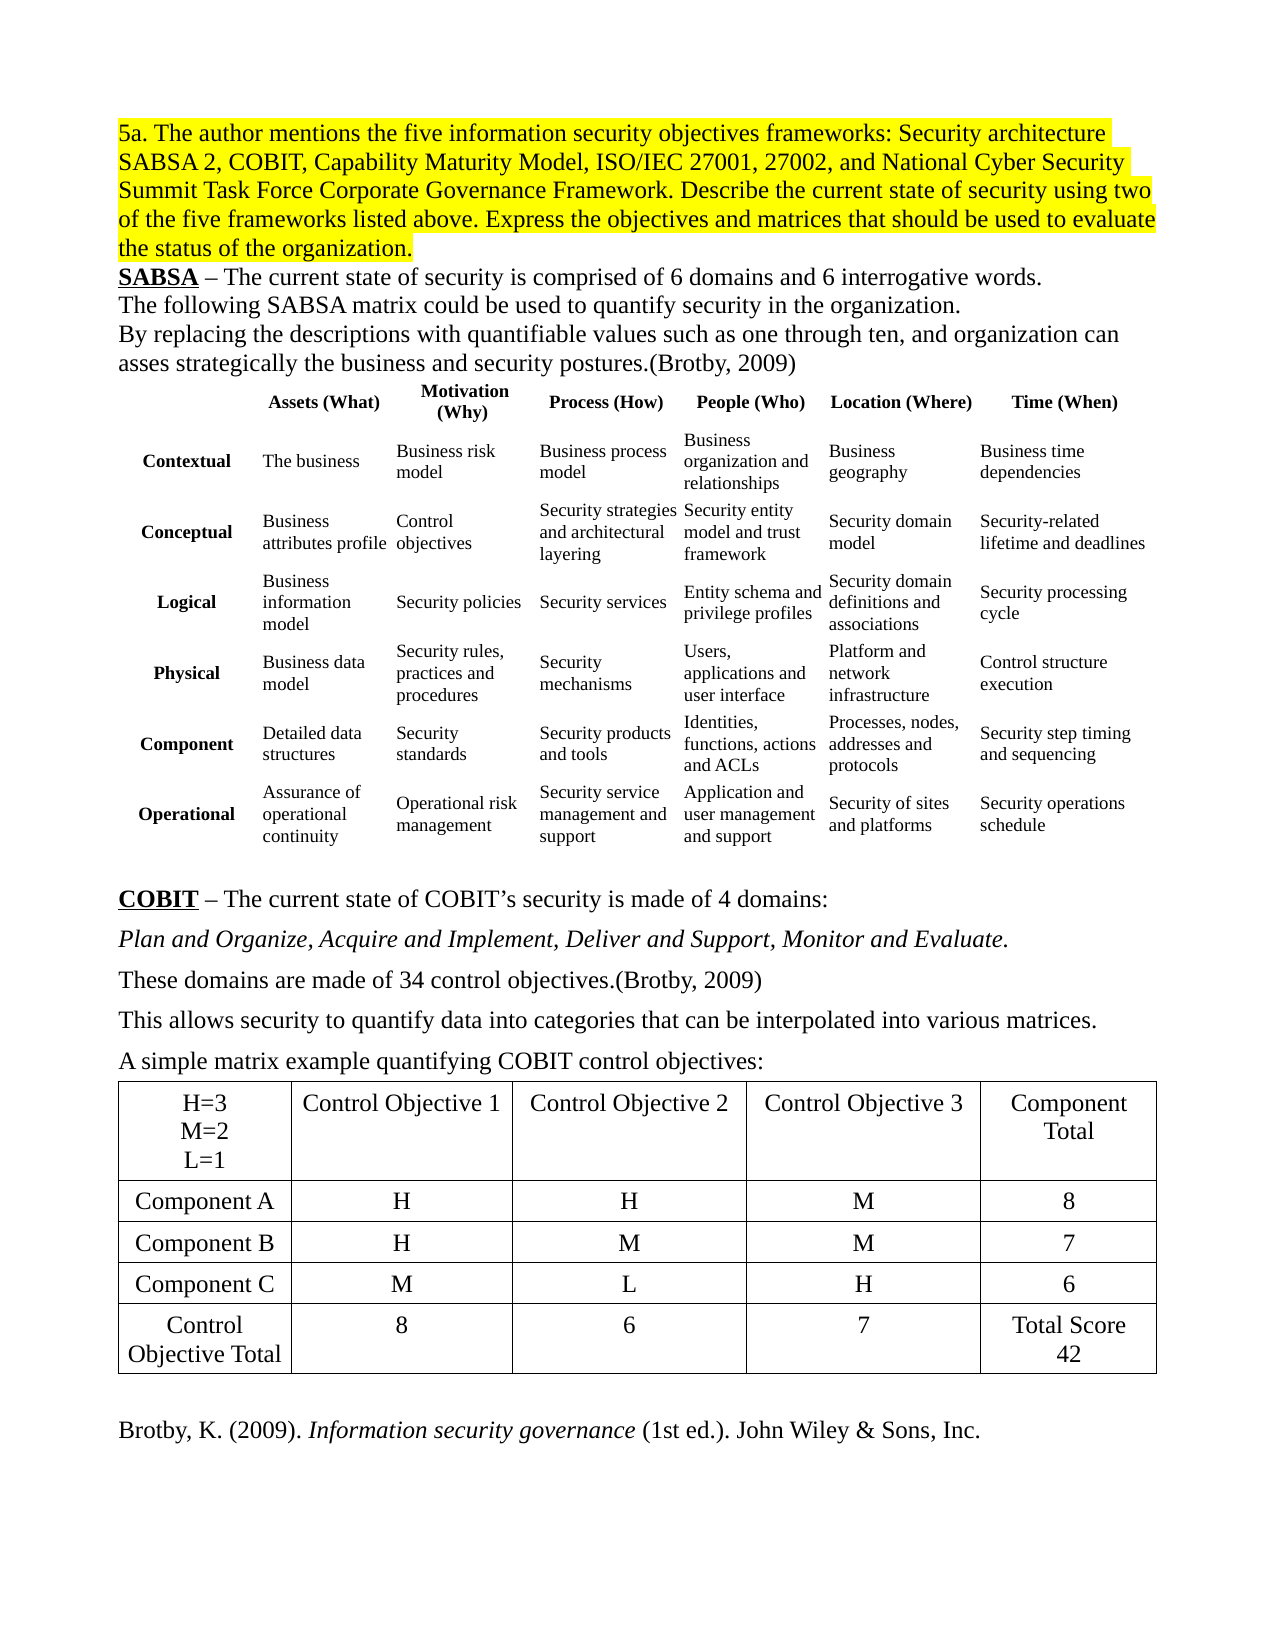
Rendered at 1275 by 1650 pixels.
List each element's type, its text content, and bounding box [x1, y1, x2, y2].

table_cell Physical [118, 638, 259, 708]
table_cell The business [260, 426, 393, 496]
table_cell Operational [118, 779, 259, 849]
table_cell H [513, 1181, 746, 1221]
table_cell 8 [981, 1181, 1156, 1221]
table_cell Security domain definitions and associations [826, 567, 977, 637]
table_header Time (When) [977, 377, 1157, 426]
table_cell Control structure execution [977, 638, 1157, 708]
table_header Control Objective 1 [292, 1082, 512, 1179]
table_cell Component [118, 708, 259, 778]
table_cell Security products and tools [536, 708, 681, 778]
table_cell M [513, 1222, 746, 1262]
table_cell H [292, 1222, 512, 1262]
table_cell Component B [119, 1222, 291, 1262]
text 5a. The author mentions the five information security objectives frameworks: Security architecture SABSA 2, COBIT, Capability Maturity Model, ISO/IEC 27001, 27002, and National Cyber Security Summit Task Force Corporate Governance Framework. Describe the current state of security using two of the five frameworks listed above. Express the objectives and matrices that should be used to evaluate the status of the organization. [118, 118, 1157, 262]
text Plan and Organize, Acquire and Implement, Deliver and Support, Monitor and Evaluate. [118, 924, 1157, 953]
table_cell Security step timing and sequencing [977, 708, 1157, 778]
table_cell Control objectives [393, 496, 536, 567]
table_cell Business geography [826, 426, 977, 496]
table_cell Security entity model and trust framework [681, 496, 826, 567]
text COBIT – The current state of COBIT’s security is made of 4 domains: [118, 884, 1157, 912]
text These domains are made of 34 control objectives.(Brotby, 2009) [118, 965, 1157, 994]
table_header Motivation (Why) [393, 377, 536, 426]
table_cell Business data model [260, 638, 393, 708]
text A simple matrix example quantifying COBIT control objectives: [118, 1046, 1157, 1075]
table_cell Security processing cycle [977, 567, 1157, 637]
table_cell Component A [119, 1181, 291, 1221]
table_cell Security operations schedule [977, 779, 1157, 849]
table_cell 7 [981, 1222, 1156, 1262]
table_cell Application and user management and support [681, 779, 826, 849]
table_cell Security domain model [826, 496, 977, 567]
table_cell Security-related lifetime and deadlines [977, 496, 1157, 567]
table_cell M [292, 1263, 512, 1303]
text Brotby, K. (2009). Information security governance (1st ed.). John Wiley & Sons, Inc. [118, 1415, 1157, 1444]
table_cell 7 [747, 1304, 980, 1373]
table_cell Identities, functions, actions and ACLs [681, 708, 826, 778]
table_cell Total Score 42 [981, 1304, 1156, 1373]
table_header Process (How) [536, 377, 681, 426]
table_cell 6 [513, 1304, 746, 1373]
table_cell Platform and network infrastructure [826, 638, 977, 708]
table_cell Component C [119, 1263, 291, 1303]
table_cell Security policies [393, 567, 536, 637]
table_cell Security rules, practices and procedures [393, 638, 536, 708]
table_cell Security strategies and architectural layering [536, 496, 681, 567]
table_cell Logical [118, 567, 259, 637]
table_cell Contextual [118, 426, 259, 496]
table_cell Business risk model [393, 426, 536, 496]
table_header Control Objective 3 [747, 1082, 980, 1179]
table_header Component Total [981, 1082, 1156, 1179]
table_header Location (Where) [826, 377, 977, 426]
table_cell Users, applications and user interface [681, 638, 826, 708]
table_cell H [747, 1263, 980, 1303]
table_cell Security service management and support [536, 779, 681, 849]
table_header [118, 377, 259, 426]
table_cell Business organization and relationships [681, 426, 826, 496]
text This allows security to quantify data into categories that can be interpolated into various matrices. [118, 1006, 1157, 1034]
table_cell Conceptual [118, 496, 259, 567]
table_cell M [747, 1222, 980, 1262]
table_cell Processes, nodes, addresses and protocols [826, 708, 977, 778]
text By replacing the descriptions with quantifiable values such as one through ten, and organization can asses strategically the business and security postures.(Brotby, 2009) [118, 319, 1157, 377]
table_cell Detailed data structures [260, 708, 393, 778]
table_cell Security services [536, 567, 681, 637]
table_cell 8 [292, 1304, 512, 1373]
table_cell Business attributes profile [260, 496, 393, 567]
table_header Control Objective 2 [513, 1082, 746, 1179]
table_cell L [513, 1263, 746, 1303]
table_cell Security standards [393, 708, 536, 778]
table_header H=3 M=2 L=1 [119, 1082, 291, 1179]
table_cell M [747, 1181, 980, 1221]
table_cell 6 [981, 1263, 1156, 1303]
table_header Assets (What) [260, 377, 393, 426]
table_cell Business process model [536, 426, 681, 496]
table_cell Business time dependencies [977, 426, 1157, 496]
table_cell Assurance of operational continuity [260, 779, 393, 849]
text SABSA – The current state of security is comprised of 6 domains and 6 interrogative words. [118, 262, 1157, 291]
table_cell Control Objective Total [119, 1304, 291, 1373]
table_header People (Who) [681, 377, 826, 426]
text The following SABSA matrix could be used to quantify security in the organization. [118, 291, 1157, 319]
table_cell Security mechanisms [536, 638, 681, 708]
table_cell Operational risk management [393, 779, 536, 849]
table_cell H [292, 1181, 512, 1221]
table_cell Business information model [260, 567, 393, 637]
table_cell Entity schema and privilege profiles [681, 567, 826, 637]
table_cell Security of sites and platforms [826, 779, 977, 849]
